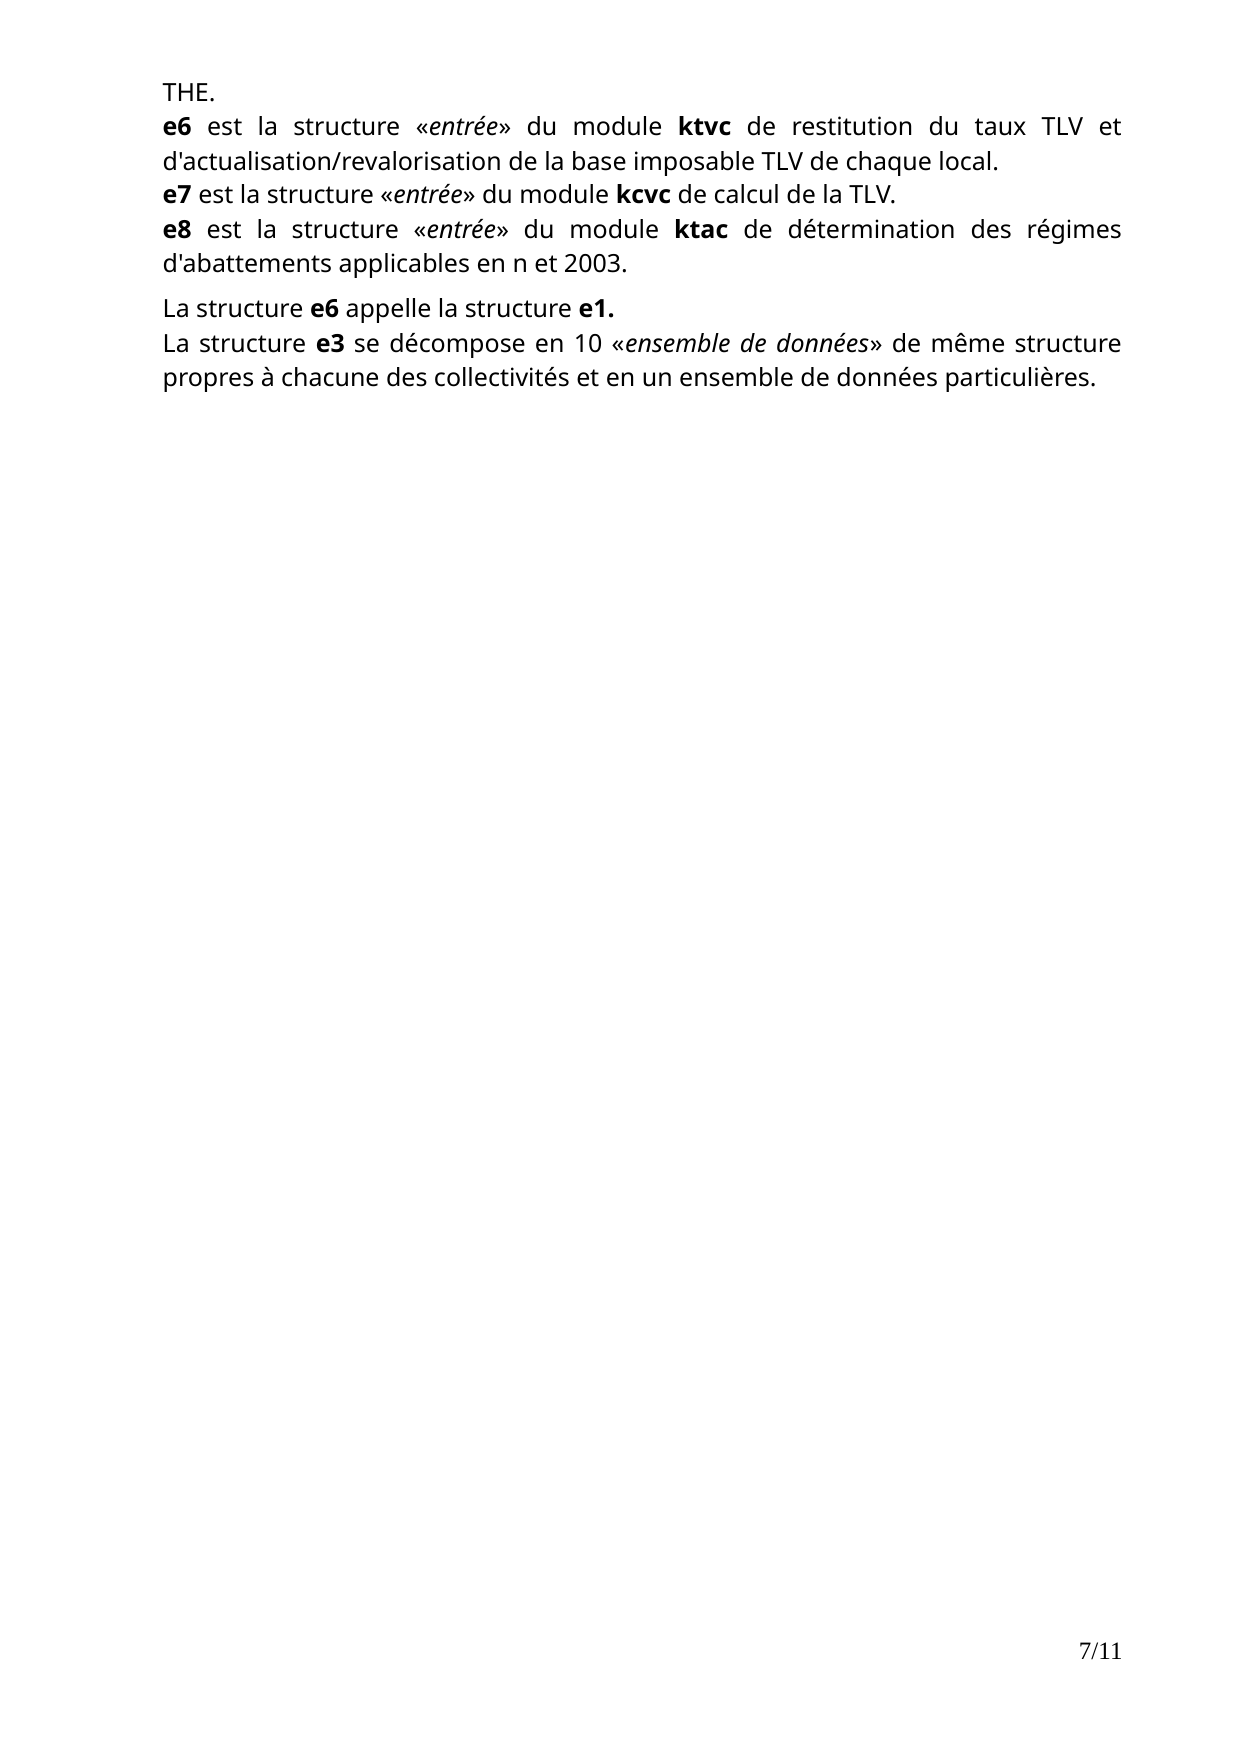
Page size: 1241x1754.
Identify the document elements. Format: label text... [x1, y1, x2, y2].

text e7 est la structure «entrée» du module kcvc de calcul de la TLV. [162, 177, 1122, 211]
text THE. [162, 75, 1122, 109]
text e8 est la structure «entrée» du module ktac de détermination des régimes d'abattements applicables en n et 2003. [162, 211, 1122, 279]
text La structure e6 appelle la structure e1. [162, 291, 1122, 325]
text La structure e3 se décompose en 10 «ensemble de données» de même structure propres à chacune des collectivités et en un ensemble de données particulières. [162, 325, 1122, 393]
text e6 est la structure «entrée» du module ktvc de restitution du taux TLV et d'actualisation/revalorisation de la base imposable TLV de chaque local. [162, 109, 1122, 177]
